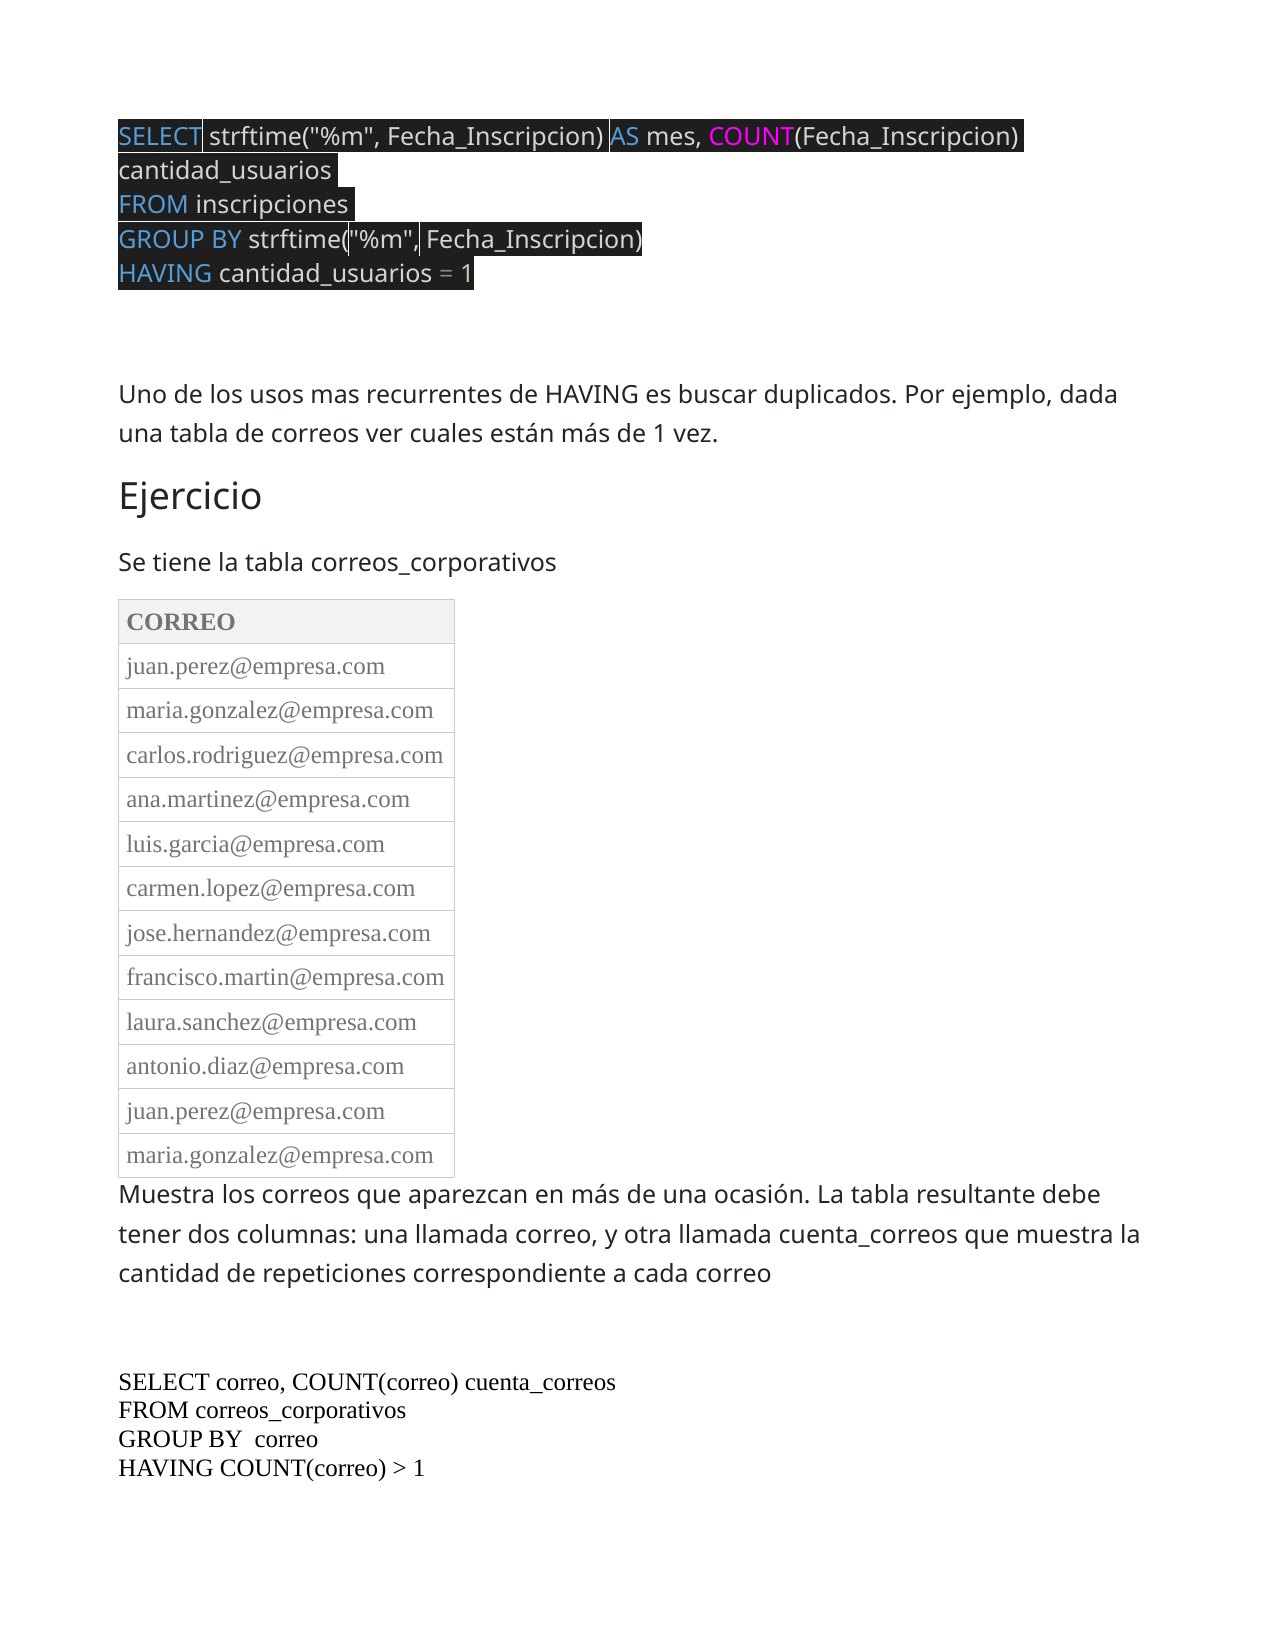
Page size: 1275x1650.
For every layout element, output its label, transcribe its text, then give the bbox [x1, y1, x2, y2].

table_cell antonio.diaz@empresa.com [119, 1045, 454, 1088]
table_cell ana.martinez@empresa.com [119, 778, 454, 821]
text SELECT strftime("%m", Fecha_Inscripcion) AS mes, COUNT(Fecha_Inscripcion) cantidad_usuarios [118, 118, 1157, 187]
table_cell carmen.lopez@empresa.com [119, 867, 454, 910]
table_cell luis.garcia@empresa.com [119, 822, 454, 866]
text GROUP BY correo [118, 1424, 1157, 1453]
table_cell francisco.martin@empresa.com [119, 956, 454, 999]
text Muestra los correos que aparezcan en más de una ocasión. La tabla resultante debe tener dos columnas: una llamada correo, y otra llamada cuenta_correos que muestra la cantidad de repeticiones correspondiente a cada correo [118, 1177, 1157, 1289]
text Uno de los usos mas recurrentes de HAVING es buscar duplicados. Por ejemplo, dada una tabla de correos ver cuales están más de 1 vez. [118, 376, 1157, 449]
table_cell carlos.rodriguez@empresa.com [119, 733, 454, 777]
table_cell maria.gonzalez@empresa.com [119, 689, 454, 732]
table_header CORREO [119, 600, 454, 643]
table_cell juan.perez@empresa.com [119, 644, 454, 688]
table_cell juan.perez@empresa.com [119, 1089, 454, 1132]
text FROM inscripciones [118, 187, 1157, 221]
text Se tiene la tabla correos_corporativos [118, 545, 1157, 579]
text FROM correos_corporativos [118, 1395, 1157, 1424]
text SELECT correo, COUNT(correo) cuenta_correos [118, 1367, 1157, 1395]
text HAVING COUNT(correo) > 1 [118, 1453, 1157, 1482]
table_cell jose.hernandez@empresa.com [119, 911, 454, 954]
table_cell laura.sanchez@empresa.com [119, 1000, 454, 1043]
table_cell maria.gonzalez@empresa.com [119, 1134, 454, 1177]
text HAVING cantidad_usuarios = 1 [118, 256, 1157, 290]
text GROUP BY strftime("%m", Fecha_Inscripcion) [118, 221, 1157, 256]
subtitle Ejercicio [118, 469, 1157, 520]
